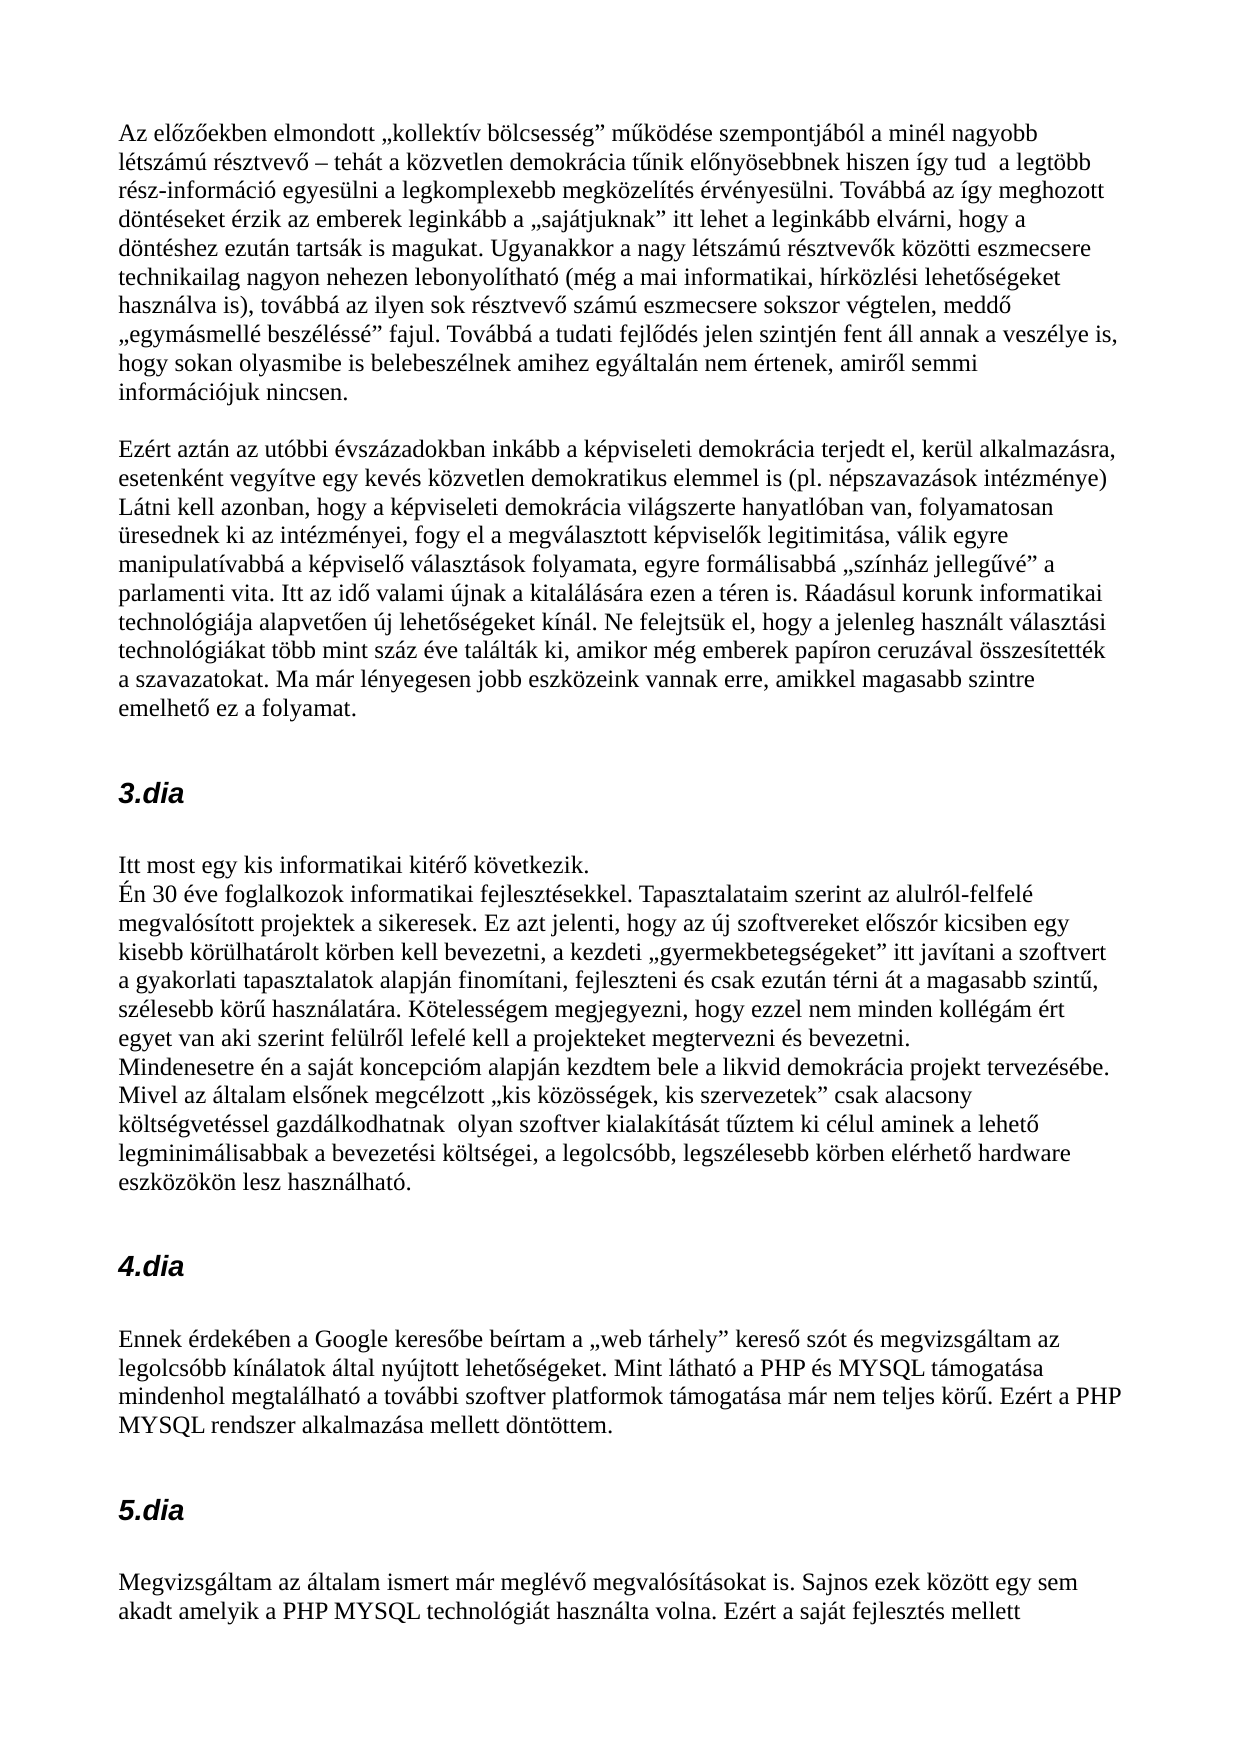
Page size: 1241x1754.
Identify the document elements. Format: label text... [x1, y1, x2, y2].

text Ezért aztán az utóbbi évszázadokban inkább a képviseleti demokrácia terjedt el, kerül alkalmazásra, esetenként vegyítve egy kevés közvetlen demokratikus elemmel is (pl. népszavazások intézménye) [118, 434, 1122, 492]
subtitle 4.dia [118, 1249, 1122, 1283]
text Látni kell azonban, hogy a képviseleti demokrácia világszerte hanyatlóban van, folyamatosan üresednek ki az intézményei, fogy el a megválasztott képviselők legitimitása, válik egyre manipulatívabbá a képviselő választások folyamata, egyre formálisabbá „színház jellegűvé” a parlamenti vita. Itt az idő valami újnak a kitalálására ezen a téren is. Ráadásul korunk informatikai technológiája alapvetően új lehetőségeket kínál. Ne felejtsük el, hogy a jelenleg használt választási technológiákat több mint száz éve találták ki, amikor még emberek papíron ceruzával összesítették a szavazatokat. Ma már lényegesen jobb eszközeink vannak erre, amikkel magasabb szintre emelhető ez a folyamat. [118, 492, 1122, 722]
text Megvizsgáltam az általam ismert már meglévő megvalósításokat is. Sajnos ezek között egy sem akadt amelyik a PHP MYSQL technológiát használta volna. Ezért a saját fejlesztés mellett [118, 1567, 1122, 1625]
text Mindenesetre én a saját koncepcióm alapján kezdtem bele a likvid demokrácia projekt tervezésébe. Mivel az általam elsőnek megcélzott „kis közösségek, kis szervezetek” csak alacsony költségvetéssel gazdálkodhatnak olyan szoftver kialakítását tűztem ki célul aminek a lehető legminimálisabbak a bevezetési költségei, a legolcsóbb, legszélesebb körben elérhető hardware eszközökön lesz használható. [118, 1052, 1122, 1195]
subtitle 5.dia [118, 1493, 1122, 1526]
subtitle 3.dia [118, 776, 1122, 809]
text Itt most egy kis informatikai kitérő következik. [118, 850, 1122, 879]
text Ennek érdekében a Google keresőbe beírtam a „web tárhely” kereső szót és megvizsgáltam az legolcsóbb kínálatok által nyújtott lehetőségeket. Mint látható a PHP és MYSQL támogatása mindenhol megtalálható a további szoftver platformok támogatása már nem teljes körű. Ezért a PHP MYSQL rendszer alkalmazása mellett döntöttem. [118, 1324, 1122, 1439]
text Az előzőekben elmondott „kollektív bölcsesség” működése szempontjából a minél nagyobb létszámú résztvevő – tehát a közvetlen demokrácia tűnik előnyösebbnek hiszen így tud a legtöbb rész-információ egyesülni a legkomplexebb megközelítés érvényesülni. Továbbá az így meghozott döntéseket érzik az emberek leginkább a „sajátjuknak” itt lehet a leginkább elvárni, hogy a döntéshez ezután tartsák is magukat. Ugyanakkor a nagy létszámú résztvevők közötti eszmecsere technikailag nagyon nehezen lebonyolítható (még a mai informatikai, hírközlési lehetőségeket használva is), továbbá az ilyen sok résztvevő számú eszmecsere sokszor végtelen, meddő „egymásmellé beszéléssé” fajul. Továbbá a tudati fejlődés jelen szintjén fent áll annak a veszélye is, hogy sokan olyasmibe is belebeszélnek amihez egyáltalán nem értenek, amiről semmi információjuk nincsen. [118, 118, 1122, 406]
text Én 30 éve foglalkozok informatikai fejlesztésekkel. Tapasztalataim szerint az alulról-felfelé megvalósított projektek a sikeresek. Ez azt jelenti, hogy az új szoftvereket előszór kicsiben egy kisebb körülhatárolt körben kell bevezetni, a kezdeti „gyermekbetegségeket” itt javítani a szoftvert a gyakorlati tapasztalatok alapján finomítani, fejleszteni és csak ezután térni át a magasabb szintű, szélesebb körű használatára. Kötelességem megjegyezni, hogy ezzel nem minden kollégám ért egyet van aki szerint felülről lefelé kell a projekteket megtervezni és bevezetni. [118, 879, 1122, 1052]
